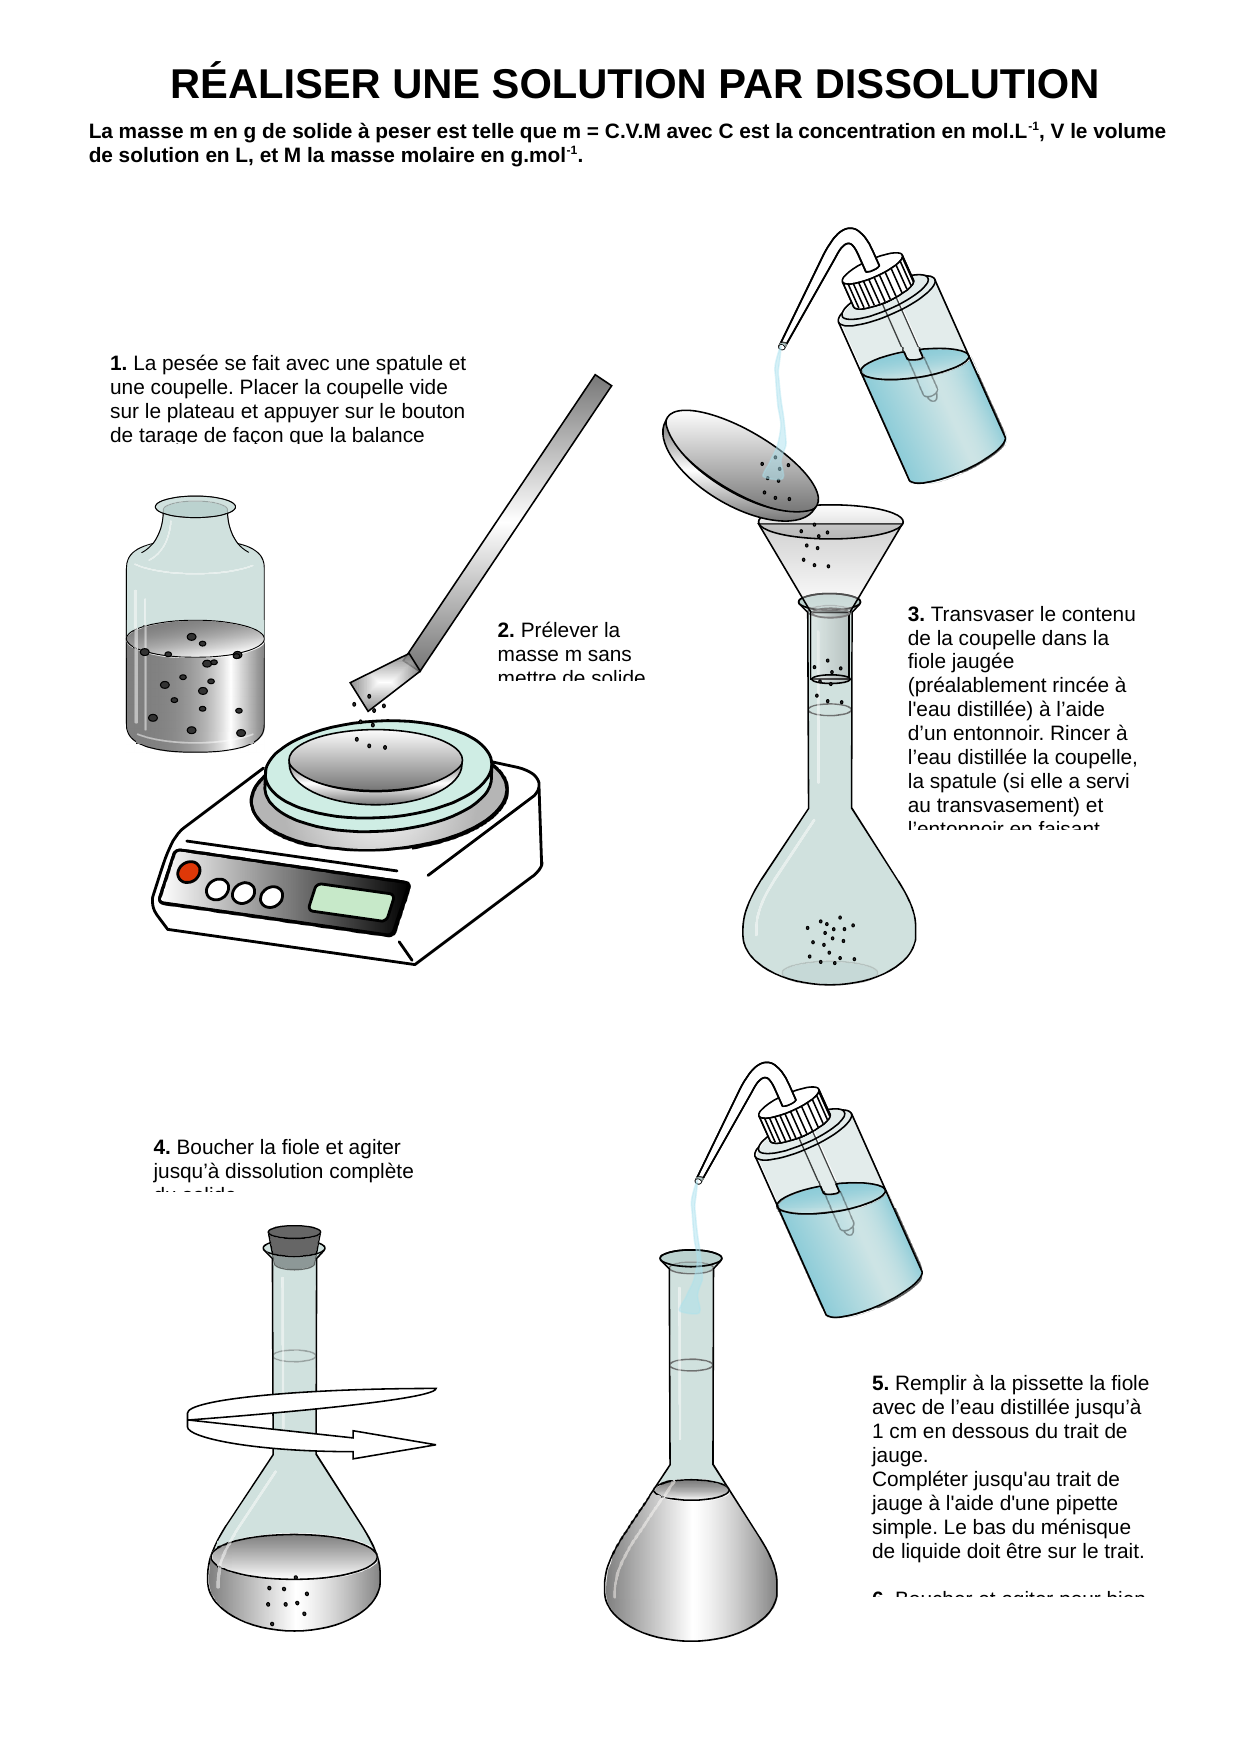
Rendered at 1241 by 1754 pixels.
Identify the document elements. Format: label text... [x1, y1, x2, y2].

picture [928, 440, 1007, 484]
text 3. Transvaser le contenu de la coupelle dans la fiole jaugée (préalablement rincée à l'eau distillée) à l’aide d’un entonnoir. Rincer à l’eau distillée la coupelle, la spatule (si elle a servi au transvasement) et l’entonnoir en faisant couler l'eau dans la fiole. Remplir au ¾. [908, 601, 1150, 829]
picture [860, 347, 927, 368]
picture [782, 1194, 921, 1316]
text Réaliser une solution par dissolution [88, 59, 1181, 107]
text 4. Boucher la fiole et agiter jusqu’à dissolution complète du solide. [153, 1135, 437, 1192]
picture [846, 1276, 923, 1318]
picture [862, 350, 967, 378]
text 1. La pesée se fait avec une spatule et une coupelle. Placer la coupelle vide sur le plateau et appuyer sur le bouton de tarage de façon que la balance indique 0,00g. [110, 351, 476, 443]
text 5. Remplir à la pissette la fiole avec de l’eau distillée jusqu’à 1 cm en dessous du trait de jauge. [872, 1371, 1150, 1467]
picture [857, 1181, 882, 1185]
picture [888, 1191, 923, 1269]
picture [779, 1184, 884, 1213]
picture [950, 347, 965, 351]
picture [865, 361, 1004, 482]
picture [860, 375, 912, 484]
text 2. Prélever la masse m sans mettre de solide sur le plateau. [497, 617, 680, 680]
text 6. Boucher et agiter pour bien homogénéiser la solution. [872, 1587, 1150, 1597]
picture [776, 1208, 828, 1318]
text La masse m en g de solide à peser est telle que m = C.V.M avec C est la concentration en mol.L-1, V le volume de solution en L, et M la masse molaire en g.mol-1. [88, 119, 1181, 167]
picture [971, 356, 1007, 437]
text Compléter jusqu'au trait de jauge à l'aide d'une pipette simple. Le bas du ménisque de liquide doit être sur le trait. [872, 1467, 1150, 1563]
picture [776, 1181, 848, 1201]
